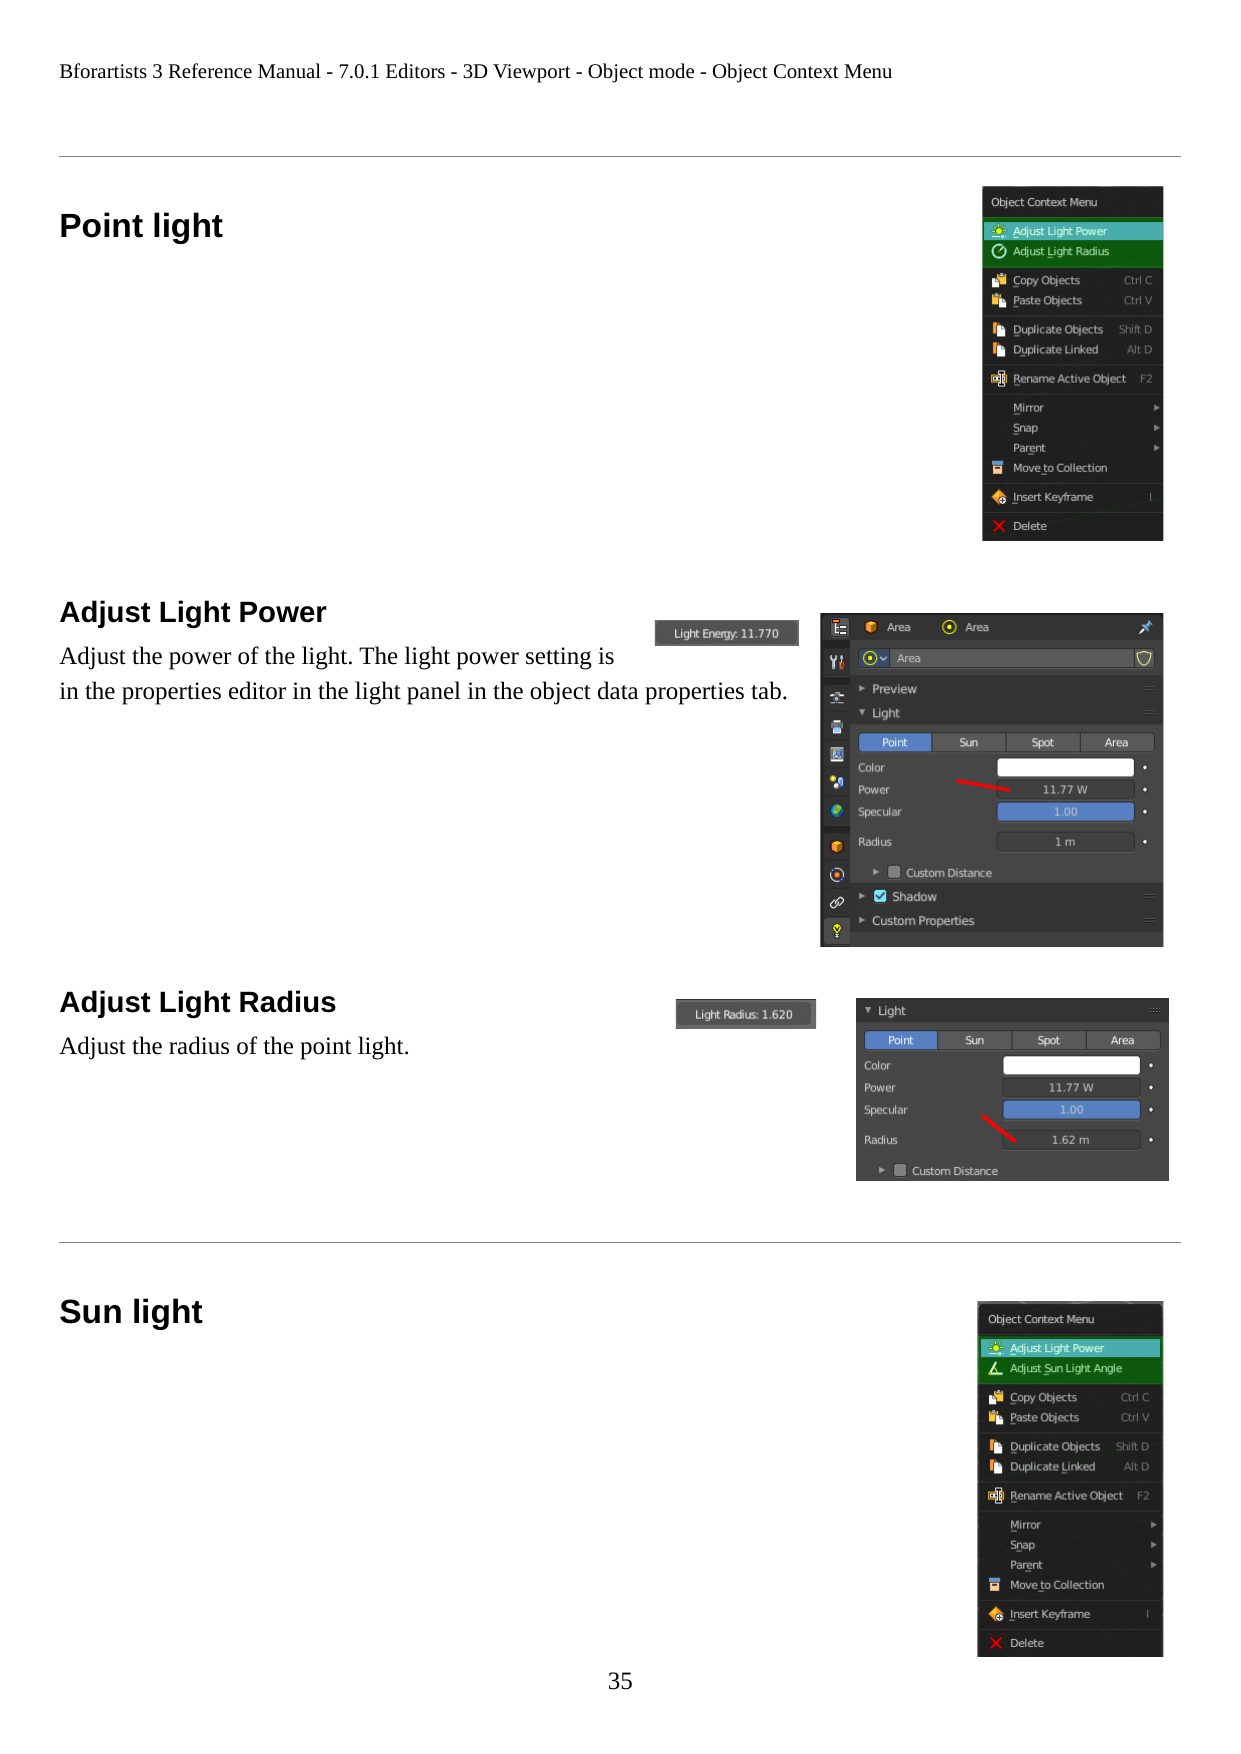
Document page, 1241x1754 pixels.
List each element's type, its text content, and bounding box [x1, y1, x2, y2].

subtitle Sun light [59, 1292, 1181, 1331]
subtitle Adjust Light Radius [59, 985, 1181, 1019]
picture [856, 998, 1169, 1181]
subtitle [1164, 206, 1181, 245]
picture [977, 1301, 1164, 1657]
picture [982, 186, 1164, 541]
text Adjust the radius of the point light. [59, 1031, 856, 1060]
picture [675, 999, 817, 1029]
subtitle Point light [59, 206, 982, 245]
picture [654, 620, 799, 646]
text Adjust the power of the light. The light power setting is in the properties editor in the light panel in the object data properties tab. [59, 641, 820, 705]
subtitle Adjust Light Power [59, 595, 1181, 629]
